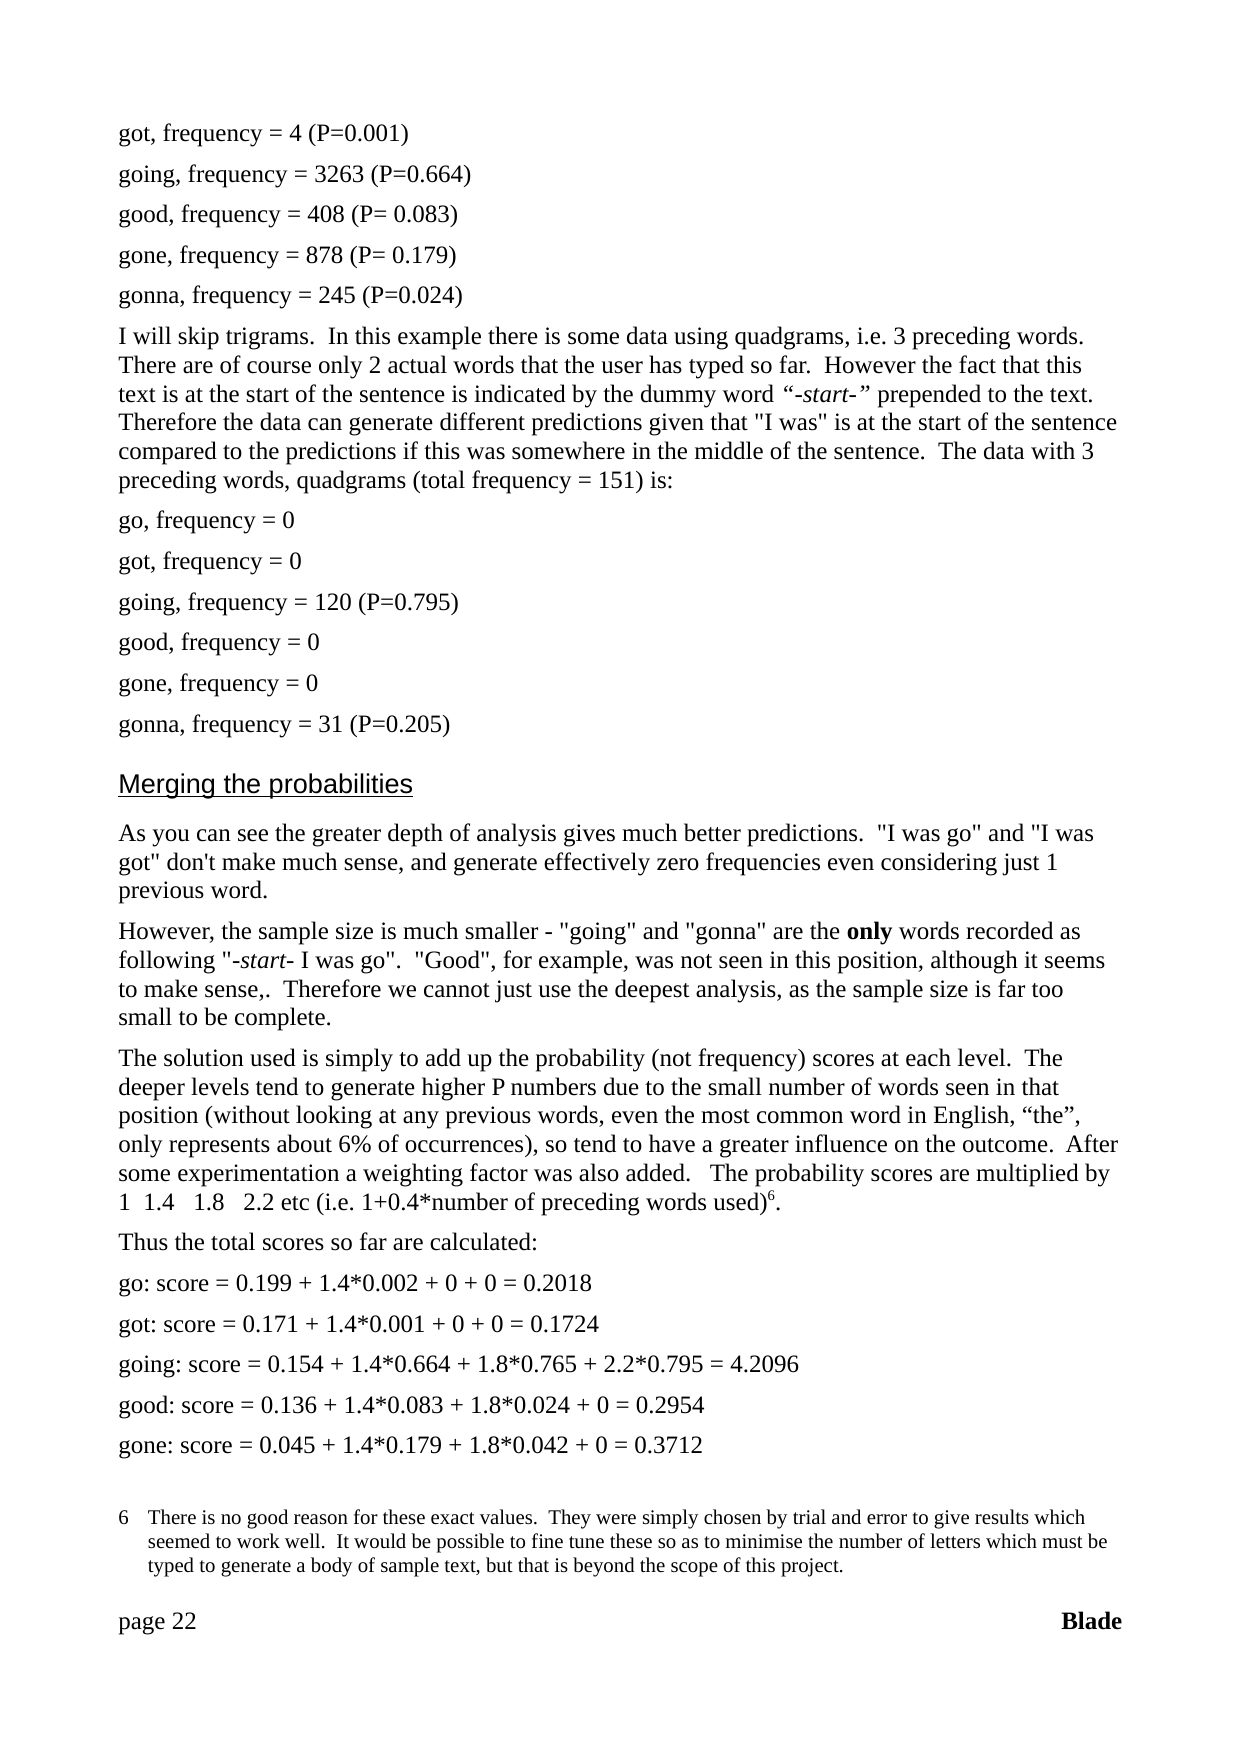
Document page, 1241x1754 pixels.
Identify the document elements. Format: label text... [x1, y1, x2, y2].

subtitle Merging the probabilities [118, 768, 1122, 800]
text gonna, frequency = 245 (P=0.024) [118, 281, 1122, 309]
text I will skip trigrams. In this example there is some data using quadgrams, i.e. 3 preceding words. There are of course only 2 actual words that the user has typed so far. However the fact that this text is at the start of the sentence is indicated by the dummy word “-start-” prepended to the text. Therefore the data can generate different predictions given that "I was" is at the start of the sentence compared to the predictions if this was somewhere in the middle of the sentence. The data with 3 preceding words, quadgrams (total frequency = 151) is: [118, 321, 1122, 494]
text got: score = 0.171 + 1.4*0.001 + 0 + 0 = 0.1724 [118, 1309, 1122, 1337]
text As you can see the greater depth of analysis gives much better predictions. "I was go" and "I was got" don't make much sense, and generate effectively zero frequencies even considering just 1 previous word. [118, 818, 1122, 904]
text going: score = 0.154 + 1.4*0.664 + 1.8*0.765 + 2.2*0.795 = 4.2096 [118, 1349, 1122, 1378]
text go: score = 0.199 + 1.4*0.002 + 0 + 0 = 0.2018 [118, 1268, 1122, 1297]
text The solution used is simply to add up the probability (not frequency) scores at each level. The deeper levels tend to generate higher P numbers due to the small number of words seen in that position (without looking at any previous words, even the most common word in English, “the”, only represents about 6% of occurrences), so tend to have a greater influence on the outcome. After some experimentation a weighting factor was also added. The probability scores are multiplied by 1 1.4 1.8 2.2 etc (i.e. 1+0.4*number of preceding words used). [118, 1043, 1122, 1216]
text However, the sample size is much smaller - "going" and "gonna" are the only words recorded as following "-start- I was go". "Good", for example, was not seen in this position, although it seems to make sense,. Therefore we cannot just use the deepest analysis, as the sample size is far too small to be complete. [118, 916, 1122, 1031]
text good, frequency = 408 (P= 0.083) [118, 199, 1122, 228]
text good, frequency = 0 [118, 627, 1122, 656]
text got, frequency = 0 [118, 546, 1122, 575]
text gone, frequency = 878 (P= 0.179) [118, 240, 1122, 269]
text going, frequency = 3263 (P=0.664) [118, 159, 1122, 187]
text There is no good reason for these exact values. They were simply chosen by trial and error to give results which seemed to work well. It would be possible to fine tune these so as to minimise the number of letters which must be typed to generate a body of sample text, but that is beyond the scope of this project. [118, 1505, 1122, 1577]
text good: score = 0.136 + 1.4*0.083 + 1.8*0.024 + 0 = 0.2954 [118, 1390, 1122, 1419]
text Thus the total scores so far are calculated: [118, 1227, 1122, 1256]
text gone: score = 0.045 + 1.4*0.179 + 1.8*0.042 + 0 = 0.3712 [118, 1431, 1122, 1459]
text got, frequency = 4 (P=0.001) [118, 118, 1122, 147]
text go, frequency = 0 [118, 506, 1122, 534]
text gone, frequency = 0 [118, 668, 1122, 697]
text gonna, frequency = 31 (P=0.205) [118, 709, 1122, 737]
text going, frequency = 120 (P=0.795) [118, 587, 1122, 616]
